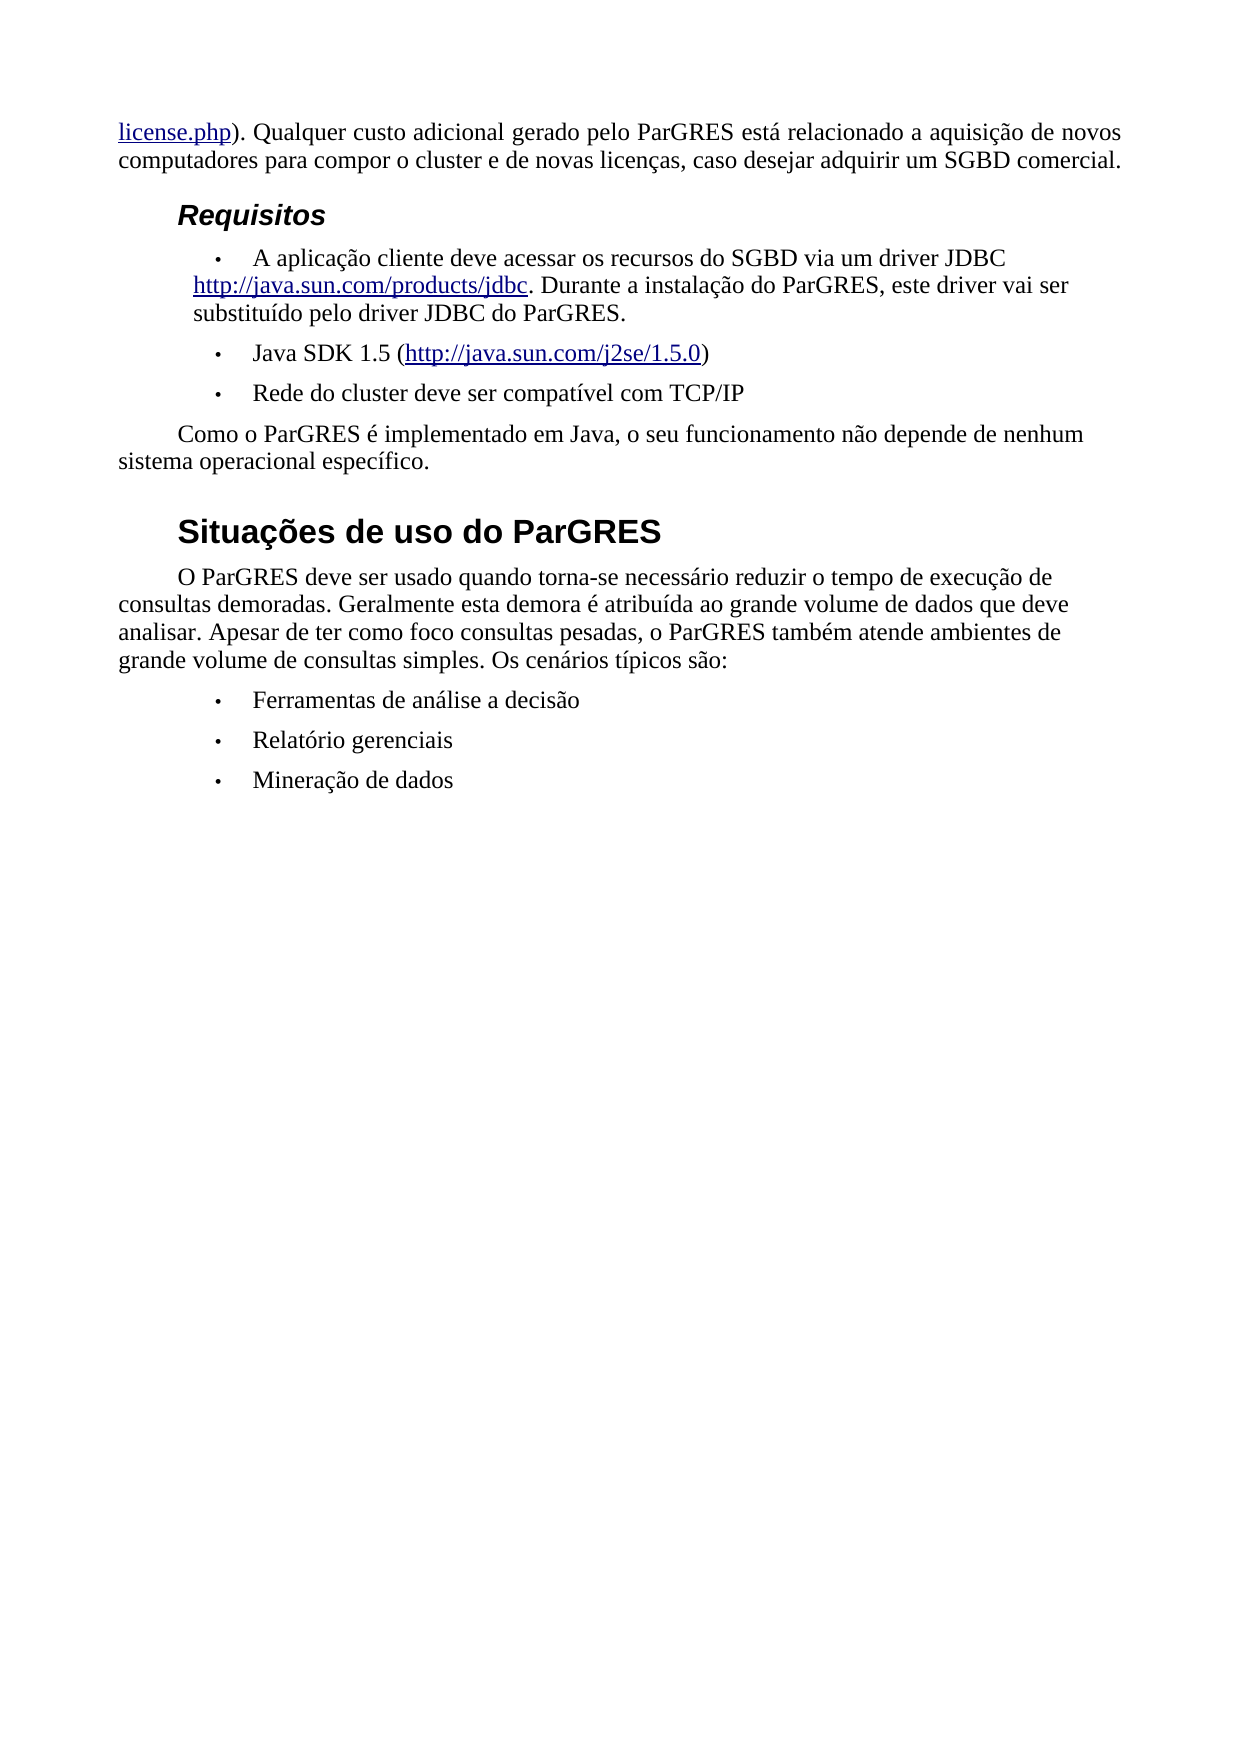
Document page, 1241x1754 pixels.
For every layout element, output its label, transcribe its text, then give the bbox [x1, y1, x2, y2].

text license.php). Qualquer custo adicional gerado pelo ParGRES está relacionado a aquisição de novos computadores para compor o cluster e de novas licenças, caso desejar adquirir um SGBD comercial. [118, 118, 1122, 173]
text O ParGRES deve ser usado quando torna-se necessário reduzir o tempo de execução de consultas demoradas. Geralmente esta demora é atribuída ao grande volume de dados que deve analisar. Apesar de ter como foco consultas pesadas, o ParGRES também atende ambientes de grande volume de consultas simples. Os cenários típicos são: [118, 563, 1122, 673]
subtitle Requisitos [118, 198, 1122, 231]
list Relatório gerenciais [156, 726, 1122, 754]
list A aplicação cliente deve acessar os recursos do SGBD via um driver JDBC http://java.sun.com/products/jdbc. Durante a instalação do ParGRES, este driver vai ser substituído pelo driver JDBC do ParGRES. [156, 244, 1122, 327]
list Ferramentas de análise a decisão [156, 686, 1122, 714]
list Mineração de dados [156, 766, 1122, 794]
list Java SDK 1.5 (http://java.sun.com/j2se/1.5.0) [156, 339, 1122, 367]
subtitle Situações de uso do ParGRES [118, 513, 1122, 550]
text Como o ParGRES é implementado em Java, o seu funcionamento não depende de nenhum sistema operacional específico. [118, 420, 1122, 475]
list Rede do cluster deve ser compatível com TCP/IP [156, 379, 1122, 407]
